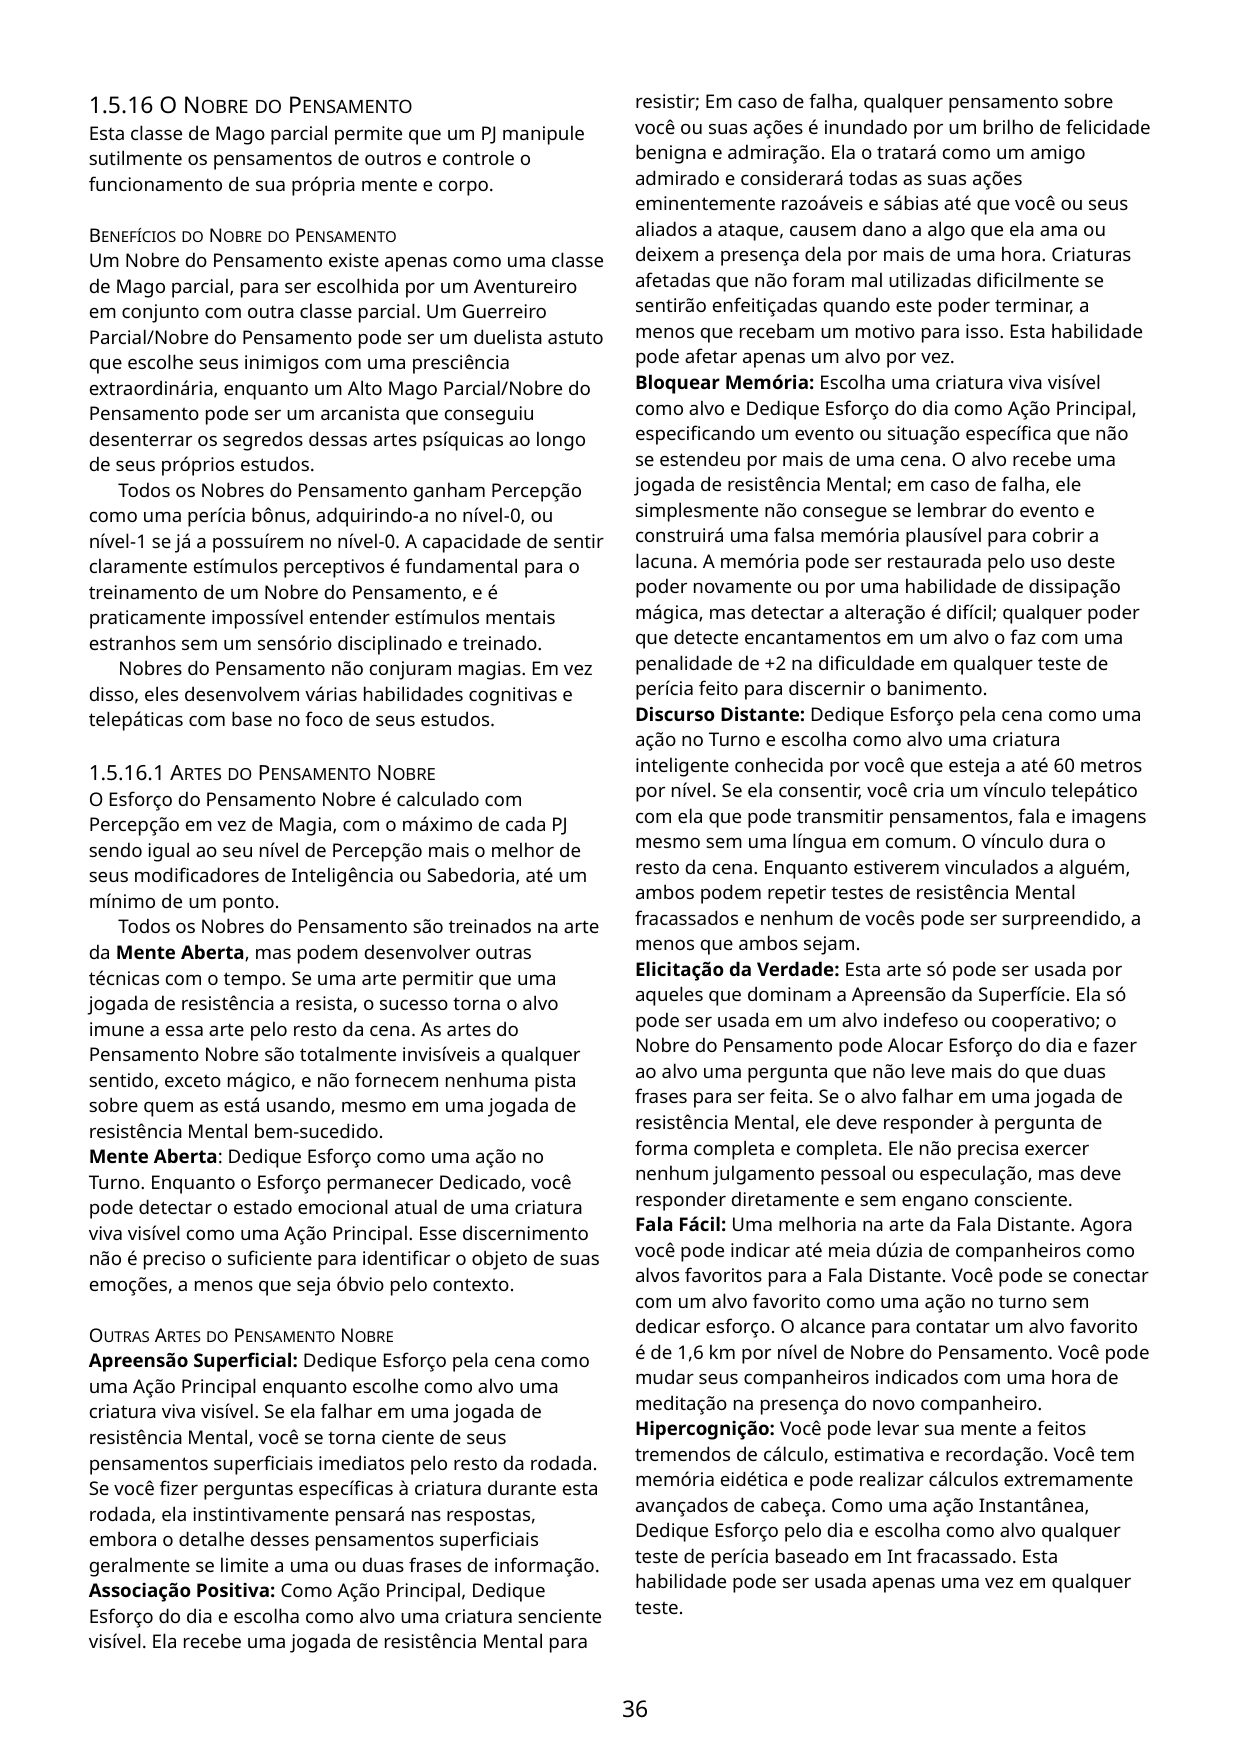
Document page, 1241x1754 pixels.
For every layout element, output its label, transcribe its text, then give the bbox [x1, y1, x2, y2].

text resistir; Em caso de falha, qualquer pensamento sobre você ou suas ações é inundado por um brilho de felicidade benigna e admiração. Ela o tratará como um amigo admirado e considerará todas as suas ações eminentemente razoáveis ​​e sábias até que você ou seus aliados a ataque, causem dano a algo que ela ama ou deixem a presença dela por mais de uma hora. Criaturas afetadas que não foram mal utilizadas dificilmente se sentirão enfeitiçadas quando este poder terminar, a menos que recebam um motivo para isso. Esta habilidade pode afetar apenas um alvo por vez. [635, 88, 1152, 369]
text Elicitação da Verdade: Esta arte só pode ser usada por aqueles que dominam a Apreensão da Superfície. Ela só pode ser usada em um alvo indefeso ou cooperativo; o Nobre do Pensamento pode Alocar Esforço do dia e fazer ao alvo uma pergunta que não leve mais do que duas frases para ser feita. Se o alvo falhar em uma jogada de resistência Mental, ele deve responder à pergunta de forma completa e completa. Ele não precisa exercer nenhum julgamento pessoal ou especulação, mas deve responder diretamente e sem engano consciente. [635, 956, 1152, 1211]
text Discurso Distante: Dedique Esforço pela cena como uma ação no Turno e escolha como alvo uma criatura inteligente conhecida por você que esteja a até 60 metros por nível. Se ela consentir, você cria um vínculo telepático com ela que pode transmitir pensamentos, fala e imagens mesmo sem uma língua em comum. O vínculo dura o resto da cena. Enquanto estiverem vinculados a alguém, ambos podem repetir testes de resistência Mental fracassados ​​e nenhum de vocês pode ser surpreendido, a menos que ambos sejam. [635, 701, 1152, 956]
text Bloquear Memória: Escolha uma criatura viva visível como alvo e Dedique Esforço do dia como Ação Principal, especificando um evento ou situação específica que não se estendeu por mais de uma cena. O alvo recebe uma jogada de resistência Mental; em caso de falha, ele simplesmente não consegue se lembrar do evento e construirá uma falsa memória plausível para cobrir a lacuna. A memória pode ser restaurada pelo uso deste poder novamente ou por uma habilidade de dissipação mágica, mas detectar a alteração é difícil; qualquer poder que detecte encantamentos em um alvo o faz com uma penalidade de +2 na dificuldade em qualquer teste de perícia feito para discernir o banimento. [635, 369, 1152, 701]
text Nobres do Pensamento não conjuram magias. Em vez disso, eles desenvolvem várias habilidades cognitivas e telepáticas com base no foco de seus estudos. [88, 656, 605, 732]
text Apreensão Superficial: Dedique Esforço pela cena como uma Ação Principal enquanto escolhe como alvo uma criatura viva visível. Se ela falhar em uma jogada de resistência Mental, você se torna ciente de seus pensamentos superficiais imediatos pelo resto da rodada. Se você fizer perguntas específicas à criatura durante esta rodada, ela instintivamente pensará nas respostas, embora o detalhe desses pensamentos superficiais geralmente se limite a uma ou duas frases de informação. [88, 1348, 605, 1577]
subtitle 1.5.16 O Nobre do Pensamento [88, 88, 605, 120]
text Outras Artes do Pensamento Nobre [88, 1322, 605, 1348]
text Mente Aberta: Dedique Esforço como uma ação no Turno. Enquanto o Esforço permanecer Dedicado, você pode detectar o estado emocional atual de uma criatura viva visível como uma Ação Principal. Esse discernimento não é preciso o suficiente para identificar o objeto de suas emoções, a menos que seja óbvio pelo contexto. [88, 1143, 605, 1297]
subtitle 1.5.16.1 Artes do Pensamento Nobre [88, 758, 605, 786]
text O Esforço do Pensamento Nobre é calculado com Percepção em vez de Magia, com o máximo de cada PJ sendo igual ao seu nível de Percepção mais o melhor de seus modificadores de Inteligência ou Sabedoria, até um mínimo de um ponto. [88, 786, 605, 914]
text Todos os Nobres do Pensamento ganham Percepção como uma perícia bônus, adquirindo-a no nível‑0, ou nível‑1 se já a possuírem no nível‑0. A capacidade de sentir claramente estímulos perceptivos é fundamental para o treinamento de um Nobre do Pensamento, e é praticamente impossível entender estímulos mentais estranhos sem um sensório disciplinado e treinado. [88, 477, 605, 656]
text Associação Positiva: Como Ação Principal, Dedique Esforço do dia e escolha como alvo uma criatura senciente visível. Ela recebe uma jogada de resistência Mental para [88, 1577, 605, 1654]
text Fala Fácil: Uma melhoria na arte da Fala Distante. Agora você pode indicar até meia dúzia de companheiros como alvos favoritos para a Fala Distante. Você pode se conectar com um alvo favorito como uma ação no turno sem dedicar esforço. O alcance para contatar um alvo favorito é de 1,6 km por nível de Nobre do Pensamento. Você pode mudar seus companheiros indicados com uma hora de meditação na presença do novo companheiro. [635, 1211, 1152, 1416]
text Um Nobre do Pensamento existe apenas como uma classe de Mago parcial, para ser escolhida por um Aventureiro em conjunto com outra classe parcial. Um Guerreiro Parcial/Nobre do Pensamento pode ser um duelista astuto que escolhe seus inimigos com uma presciência extraordinária, enquanto um Alto Mago Parcial/Nobre do Pensamento pode ser um arcanista que conseguiu desenterrar os segredos dessas artes psíquicas ao longo de seus próprios estudos. [88, 247, 605, 477]
text Esta classe de Mago parcial permite que um PJ manipule sutilmente os pensamentos de outros e controle o funcionamento de sua própria mente e corpo. [88, 120, 605, 196]
text Todos os Nobres do Pensamento são treinados na arte da Mente Aberta, mas podem desenvolver outras técnicas com o tempo. Se uma arte permitir que uma jogada de resistência a resista, o sucesso torna o alvo imune a essa arte pelo resto da cena. As artes do Pensamento Nobre são totalmente invisíveis a qualquer sentido, exceto mágico, e não fornecem nenhuma pista sobre quem as está usando, mesmo em uma jogada de resistência Mental bem-sucedido. [88, 914, 605, 1143]
text Benefícios do Nobre do Pensamento [88, 222, 605, 247]
text Hipercognição: Você pode levar sua mente a feitos tremendos de cálculo, estimativa e recordação. Você tem memória eidética e pode realizar cálculos extremamente avançados de cabeça. Como uma ação Instantânea, Dedique Esforço pelo dia e escolha como alvo qualquer teste de perícia baseado em Int fracassado. Esta habilidade pode ser usada apenas uma vez em qualquer teste. [635, 1416, 1152, 1620]
